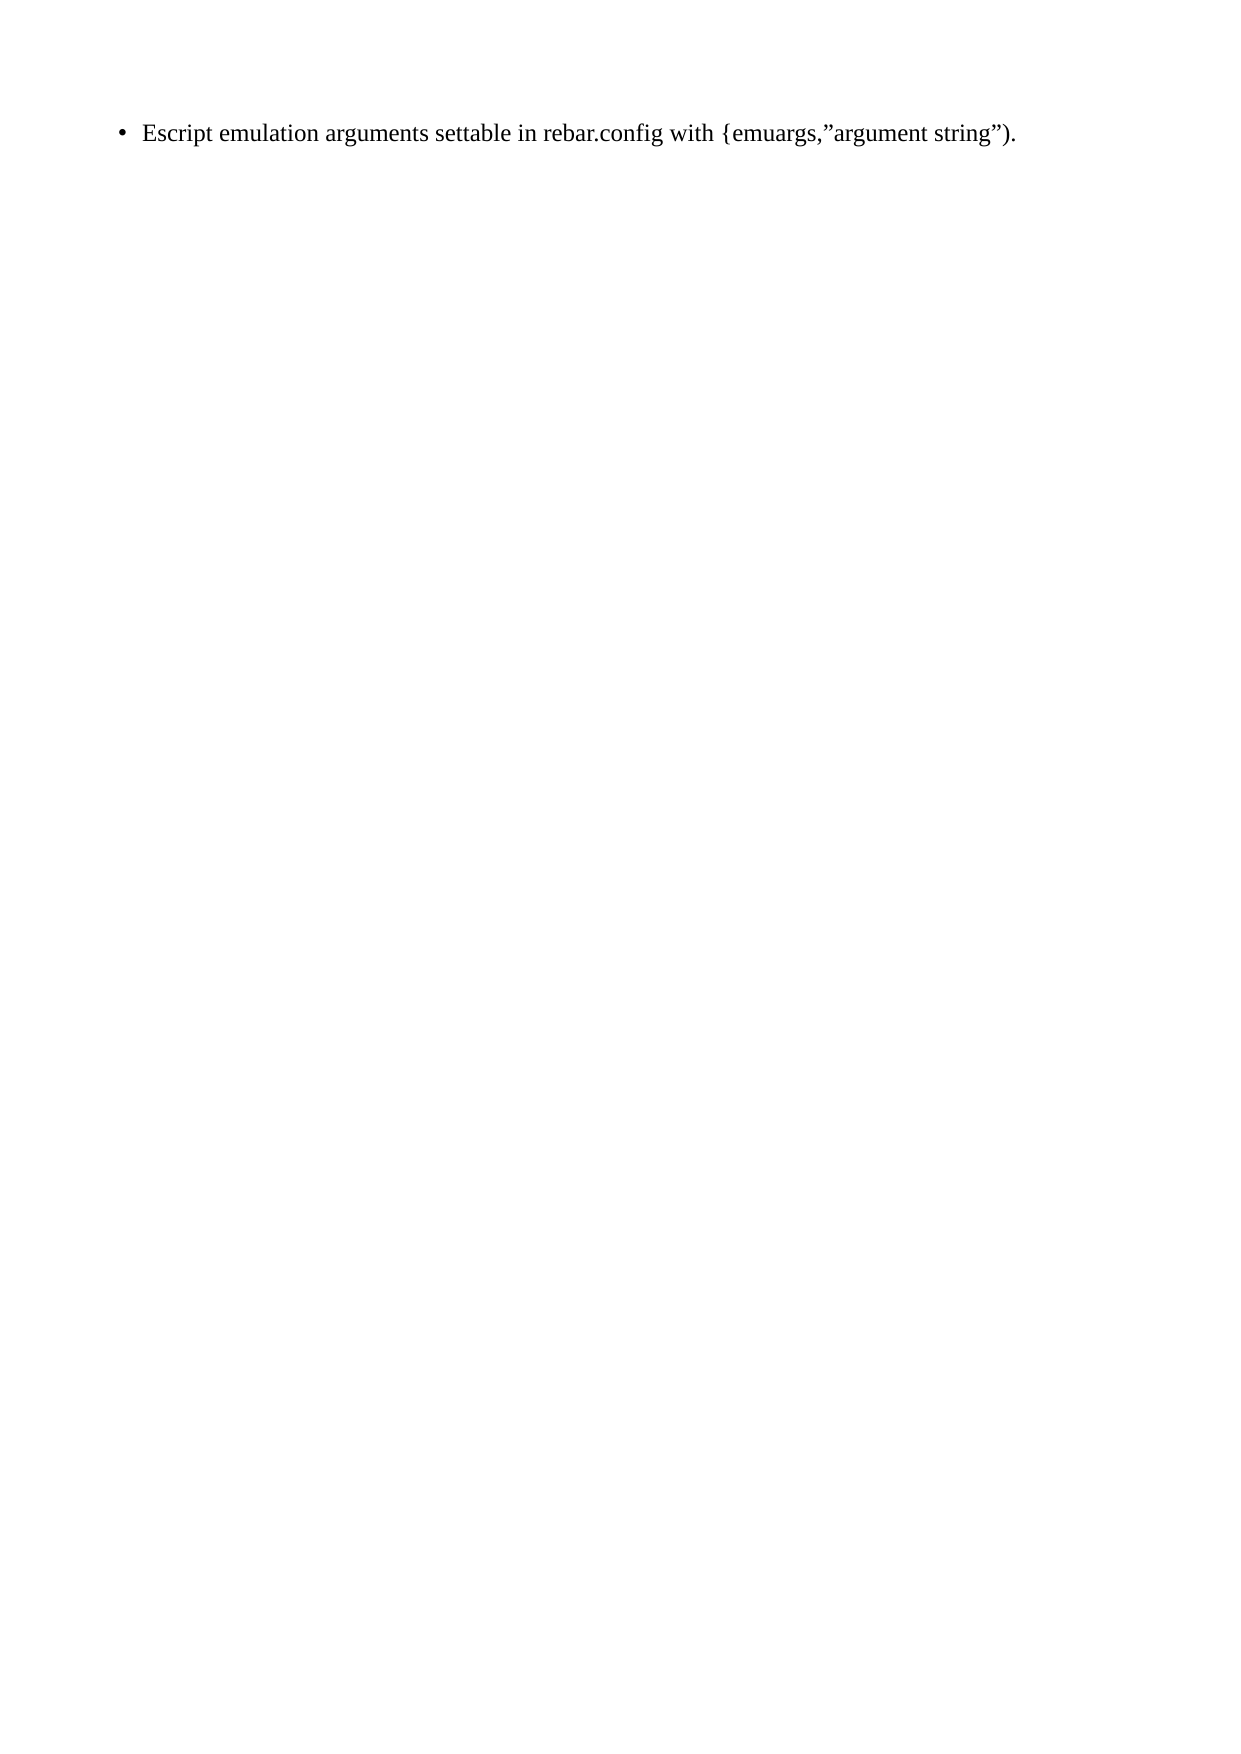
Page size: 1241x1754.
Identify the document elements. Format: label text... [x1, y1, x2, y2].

list Escript emulation arguments settable in rebar.config with {emuargs,”argument string”). [118, 118, 1122, 147]
